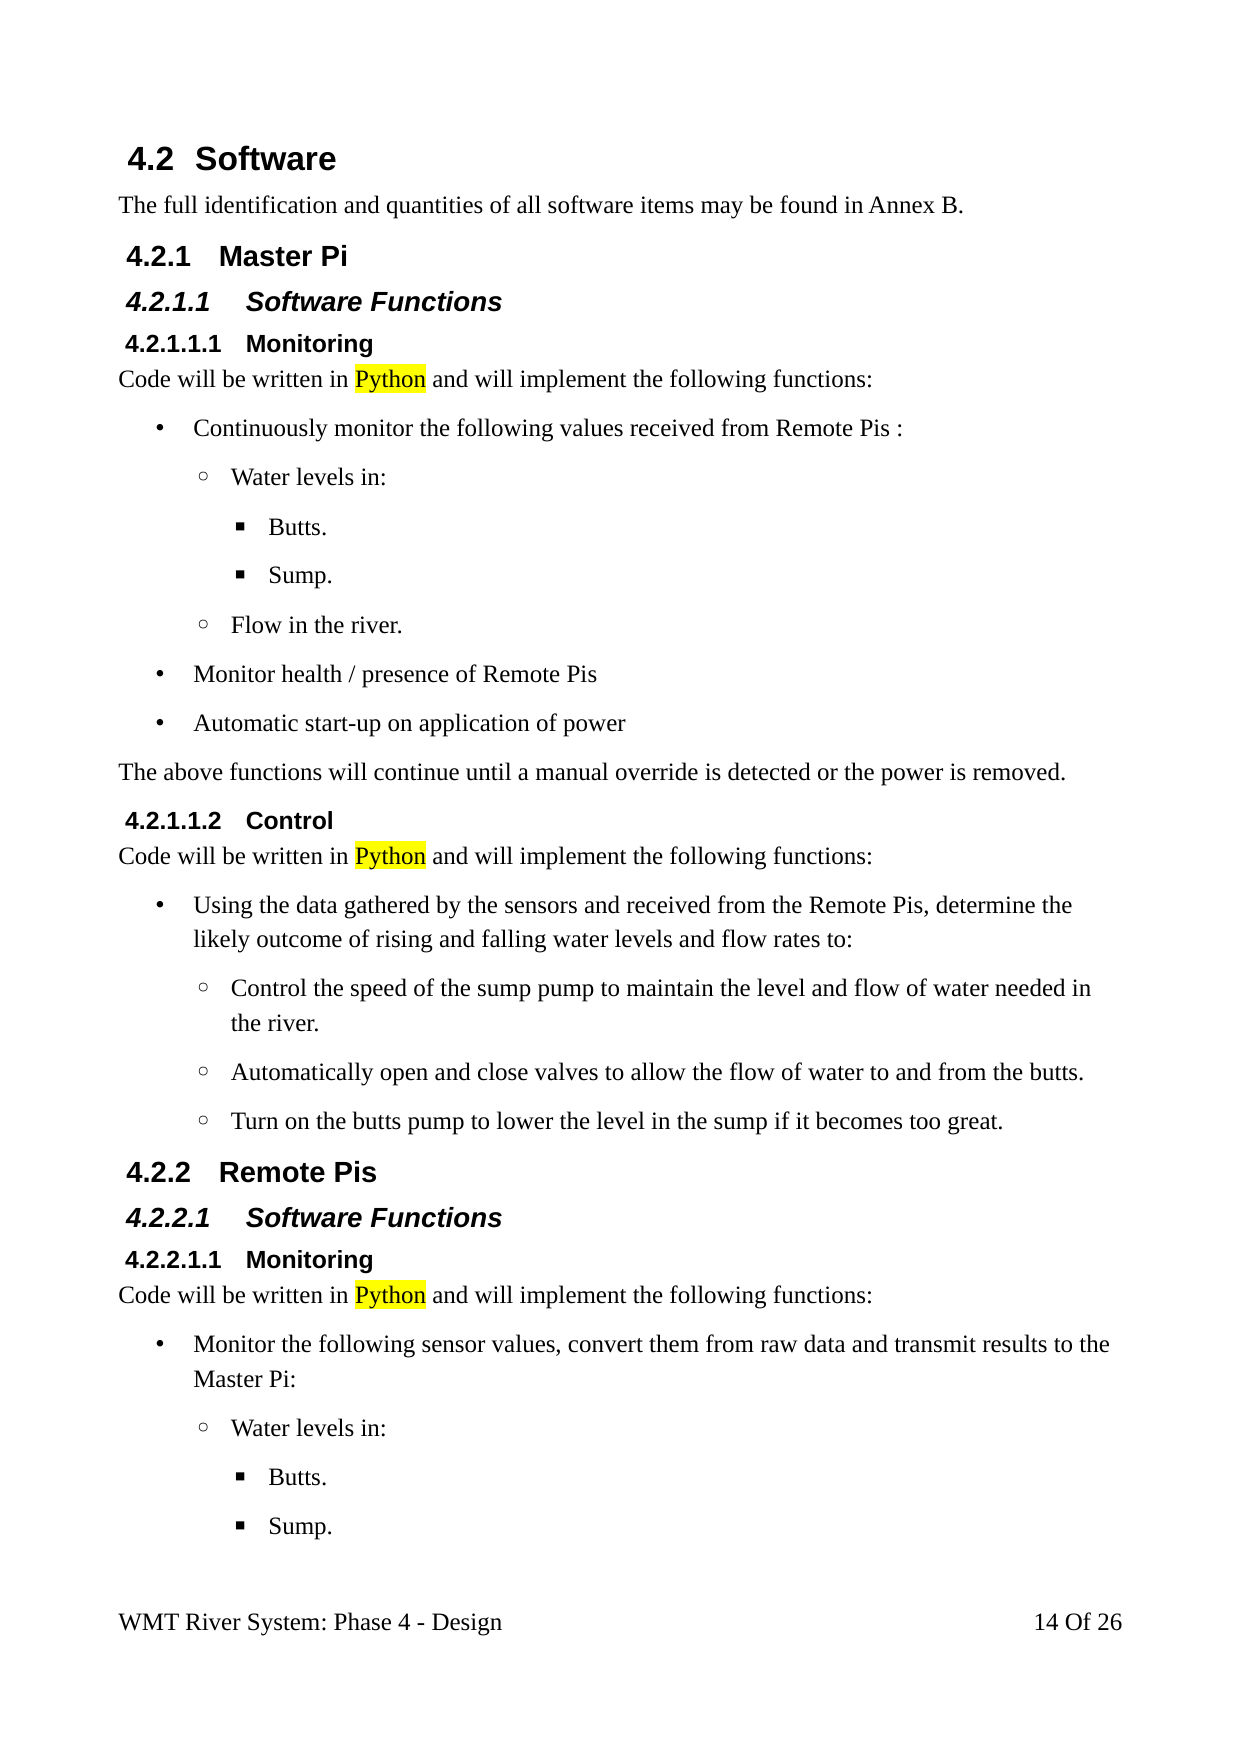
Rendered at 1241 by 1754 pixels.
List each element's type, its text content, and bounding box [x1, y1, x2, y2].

list Monitor the following sensor values, convert them from raw data and transmit results to the Master Pi: [156, 1329, 1122, 1392]
text Code will be written in Python and will implement the following functions: [118, 1280, 1122, 1309]
subtitle Control [118, 806, 1122, 834]
subtitle Master Pi [118, 239, 1122, 273]
list Monitor health / presence of Remote Pis [156, 659, 1122, 687]
list Flow in the river. [193, 610, 1122, 638]
list Automatic start-up on application of power [156, 708, 1122, 737]
subtitle Software [118, 139, 1122, 178]
list Automatically open and close valves to allow the flow of water to and from the butts. [193, 1057, 1122, 1086]
subtitle Monitoring [118, 1245, 1122, 1274]
list Water levels in: [193, 1413, 1122, 1442]
subtitle Remote Pis [118, 1155, 1122, 1188]
subtitle Monitoring [118, 329, 1122, 358]
text The above functions will continue until a manual override is detected or the power is removed. [118, 757, 1122, 786]
list Water levels in: [193, 462, 1122, 491]
list Butts. [231, 512, 1122, 540]
list Butts. [231, 1462, 1122, 1491]
list Continuously monitor the following values received from Remote Pis : [156, 413, 1122, 442]
text The full identification and quantities of all software items may be found in Annex B. [118, 190, 1122, 219]
list Sump. [231, 561, 1122, 589]
list Turn on the butts pump to lower the level in the sump if it becomes too great. [193, 1106, 1122, 1135]
list Sump. [231, 1511, 1122, 1540]
text Code will be written in Python and will implement the following functions: [118, 364, 1122, 393]
text Code will be written in Python and will implement the following functions: [118, 841, 1122, 869]
subtitle Software Functions [118, 285, 1122, 317]
list Using the data gathered by the sensors and received from the Remote Pis, determine the likely outcome of rising and falling water levels and flow rates to: [156, 890, 1122, 953]
subtitle Software Functions [118, 1201, 1122, 1233]
list Control the speed of the sump pump to maintain the level and flow of water needed in the river. [193, 973, 1122, 1037]
